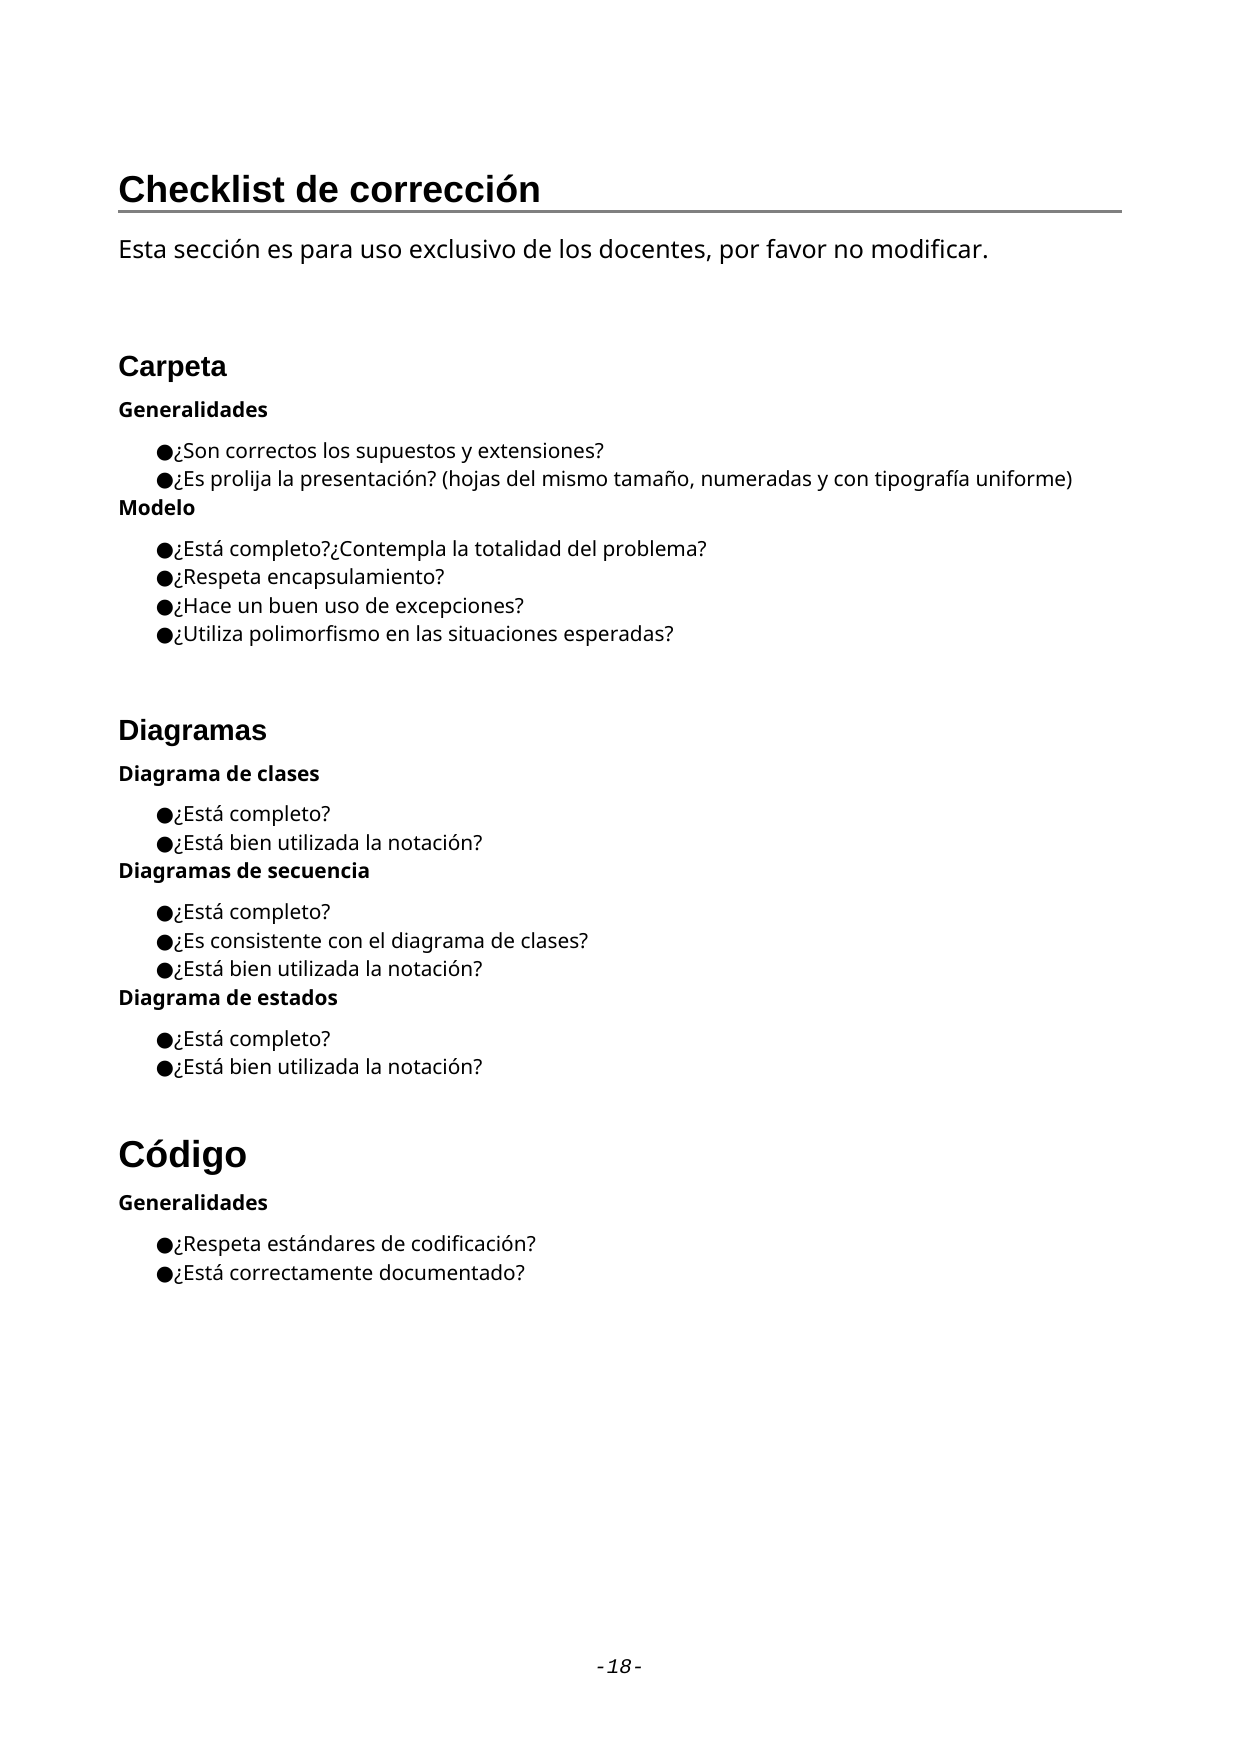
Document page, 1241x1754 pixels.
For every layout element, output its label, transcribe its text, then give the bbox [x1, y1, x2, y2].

list ¿Utiliza polimorfismo en las situaciones esperadas? [118, 619, 1122, 648]
text Diagrama de estados [118, 983, 1122, 1011]
list ¿Está completo?¿Contempla la totalidad del problema? [118, 534, 1122, 562]
text Generalidades [118, 395, 1122, 423]
list ¿Son correctos los supuestos y extensiones? [118, 436, 1122, 464]
text Generalidades [118, 1188, 1122, 1217]
list ¿Es consistente con el diagrama de clases? [118, 926, 1122, 954]
list ¿Está bien utilizada la notación? [118, 954, 1122, 983]
text Diagrama de clases [118, 759, 1122, 787]
list ¿Está bien utilizada la notación? [118, 1052, 1122, 1081]
text Modelo [118, 493, 1122, 521]
subtitle Código [118, 1134, 1122, 1176]
list ¿Está bien utilizada la notación? [118, 828, 1122, 856]
list ¿Está correctamente documentado? [118, 1258, 1122, 1286]
list ¿Hace un buen uso de excepciones? [118, 591, 1122, 619]
list ¿Está completo? [118, 897, 1122, 926]
subtitle Carpeta [118, 350, 1122, 383]
text Diagramas de secuencia [118, 856, 1122, 885]
list ¿Está completo? [118, 1024, 1122, 1052]
text Esta sección es para uso exclusivo de los docentes, por favor no modificar. [118, 232, 1122, 266]
list ¿Es prolija la presentación? (hojas del mismo tamaño, numeradas y con tipografía uniforme) [118, 464, 1122, 493]
subtitle Checklist de corrección [118, 168, 1122, 210]
subtitle Diagramas [118, 713, 1122, 746]
list ¿Está completo? [118, 799, 1122, 828]
list ¿Respeta estándares de codificación? [118, 1229, 1122, 1258]
list ¿Respeta encapsulamiento? [118, 562, 1122, 591]
